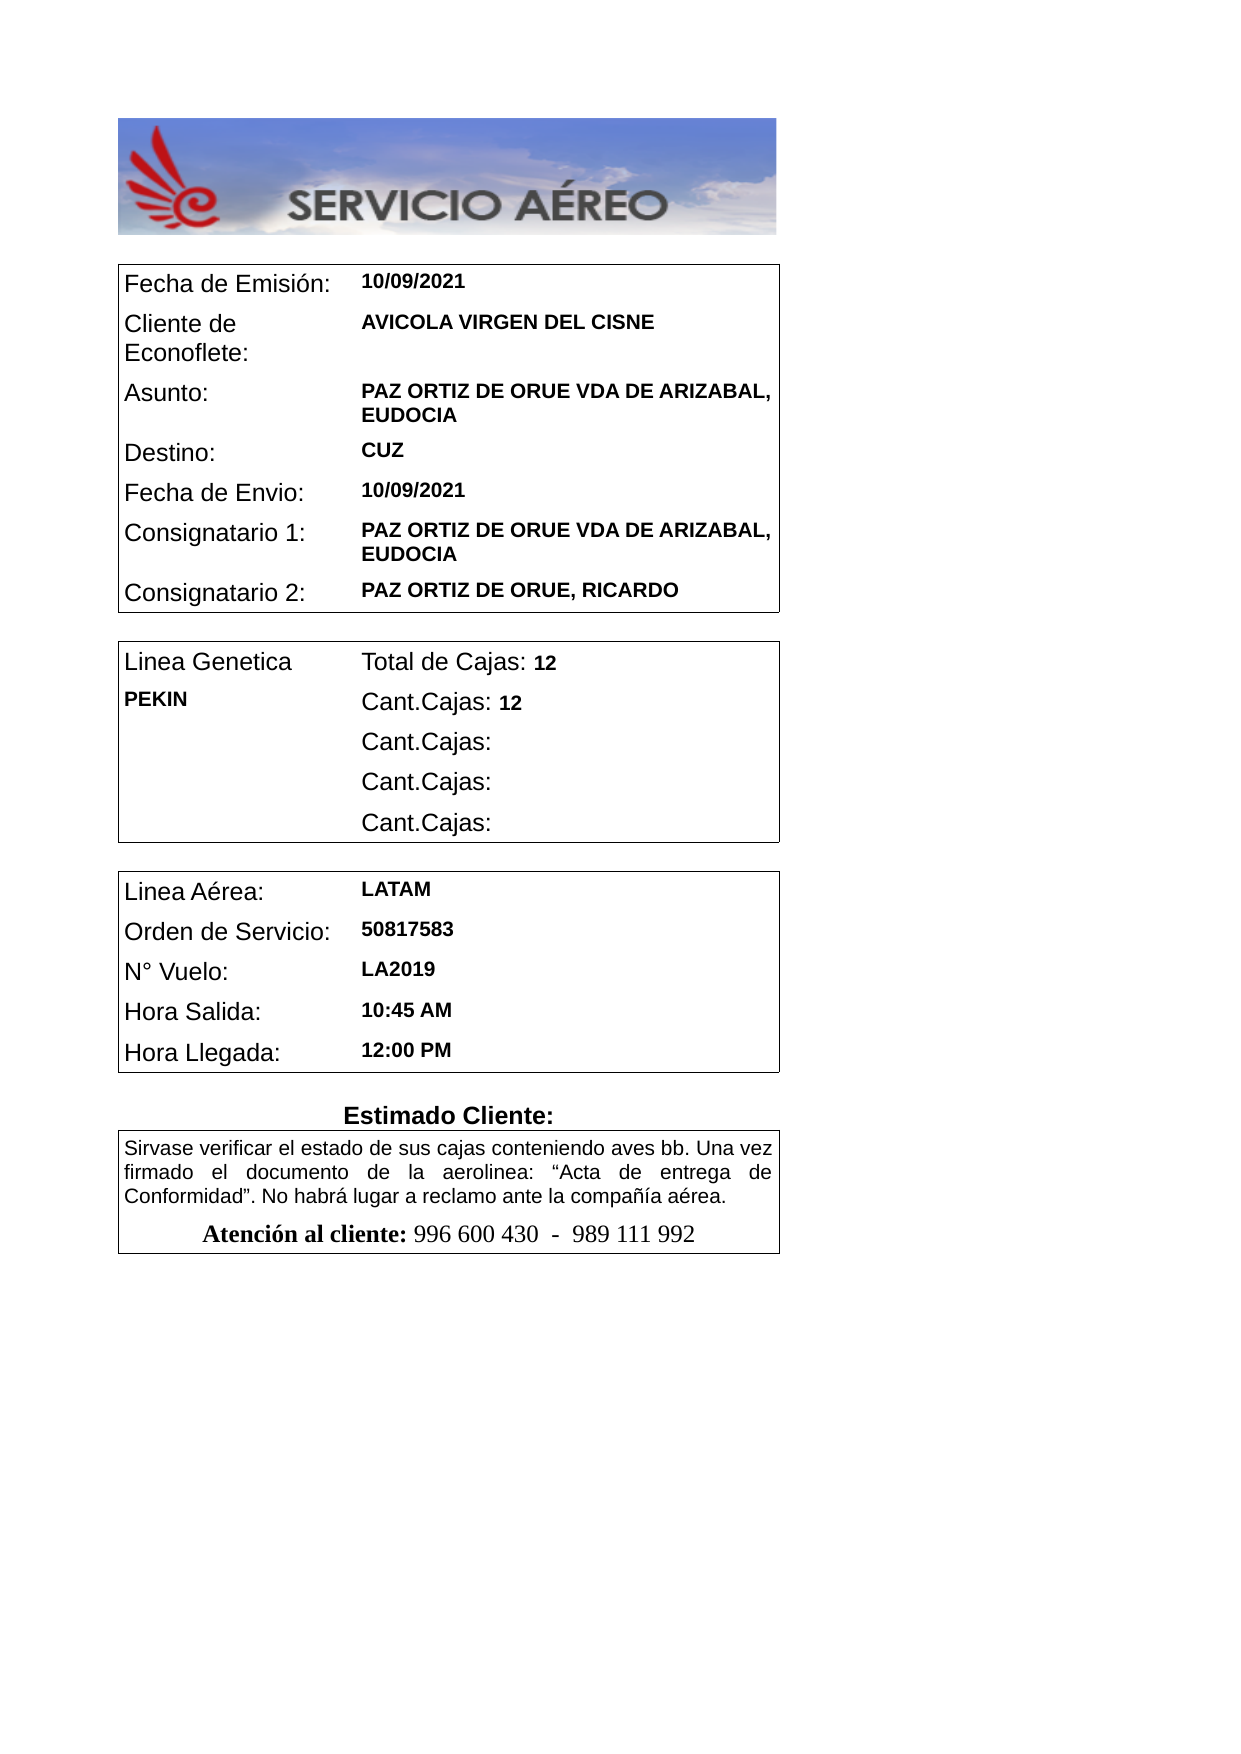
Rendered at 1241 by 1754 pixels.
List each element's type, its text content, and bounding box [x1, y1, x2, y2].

table_cell AVICOLA VIRGEN DEL CISNE [356, 304, 779, 373]
table_cell Linea Aérea: [119, 872, 356, 911]
table_cell [119, 762, 356, 802]
table_cell [118, 613, 356, 641]
table_cell [119, 802, 356, 842]
table_cell Asunto: [119, 373, 356, 432]
table_header 10/09/2021 [356, 265, 779, 304]
table_header Fecha de Emisión: [119, 265, 356, 304]
table_cell N° Vuelo: [119, 951, 356, 992]
table_cell [118, 843, 356, 871]
table_cell 10/09/2021 [356, 472, 779, 512]
table_cell Cant.Cajas: [356, 802, 779, 842]
table_cell Consignatario 2: [119, 572, 356, 612]
table_cell Atención al cliente: 996 600 430 - 989 111 992 [119, 1213, 779, 1253]
table_cell PAZ ORTIZ DE ORUE, RICARDO [356, 572, 779, 612]
table_cell Fecha de Envio: [119, 472, 356, 512]
table_cell Consignatario 1: [119, 513, 356, 572]
table_cell Orden de Servicio: [119, 911, 356, 951]
table_cell Cliente de Econoflete: [119, 304, 356, 373]
table_cell LATAM [356, 872, 779, 911]
table_cell CUZ [356, 432, 779, 472]
table_cell Total de Cajas: 12 [356, 642, 779, 681]
table_cell PAZ ORTIZ DE ORUE VDA DE ARIZABAL, EUDOCIA [356, 513, 779, 572]
table_cell 10:45 AM [356, 992, 779, 1032]
table_cell Linea Genetica [119, 642, 356, 681]
table_cell PEKIN [119, 681, 356, 721]
table_cell Destino: [119, 432, 356, 472]
picture [118, 118, 777, 235]
table_cell [356, 613, 779, 641]
table_cell Sirvase verificar el estado de sus cajas conteniendo aves bb. Una vez firmado el documento de la aerolinea: “Acta de entrega de Conformidad”. No habrá lugar a reclamo ante la compañía aérea. [119, 1131, 779, 1213]
table_cell Hora Llegada: [119, 1032, 356, 1072]
table_cell 12:00 PM [356, 1032, 779, 1072]
table_cell Estimado Cliente: [118, 1073, 779, 1130]
table_cell Cant.Cajas: [356, 762, 779, 802]
table_cell [119, 721, 356, 762]
table_cell Cant.Cajas: [356, 721, 779, 762]
table_cell LA2019 [356, 951, 779, 992]
table_cell 50817583 [356, 911, 779, 951]
table_cell Cant.Cajas: 12 [356, 681, 779, 721]
table_cell PAZ ORTIZ DE ORUE VDA DE ARIZABAL, EUDOCIA [356, 373, 779, 432]
table_cell [356, 843, 779, 871]
table_cell Hora Salida: [119, 992, 356, 1032]
